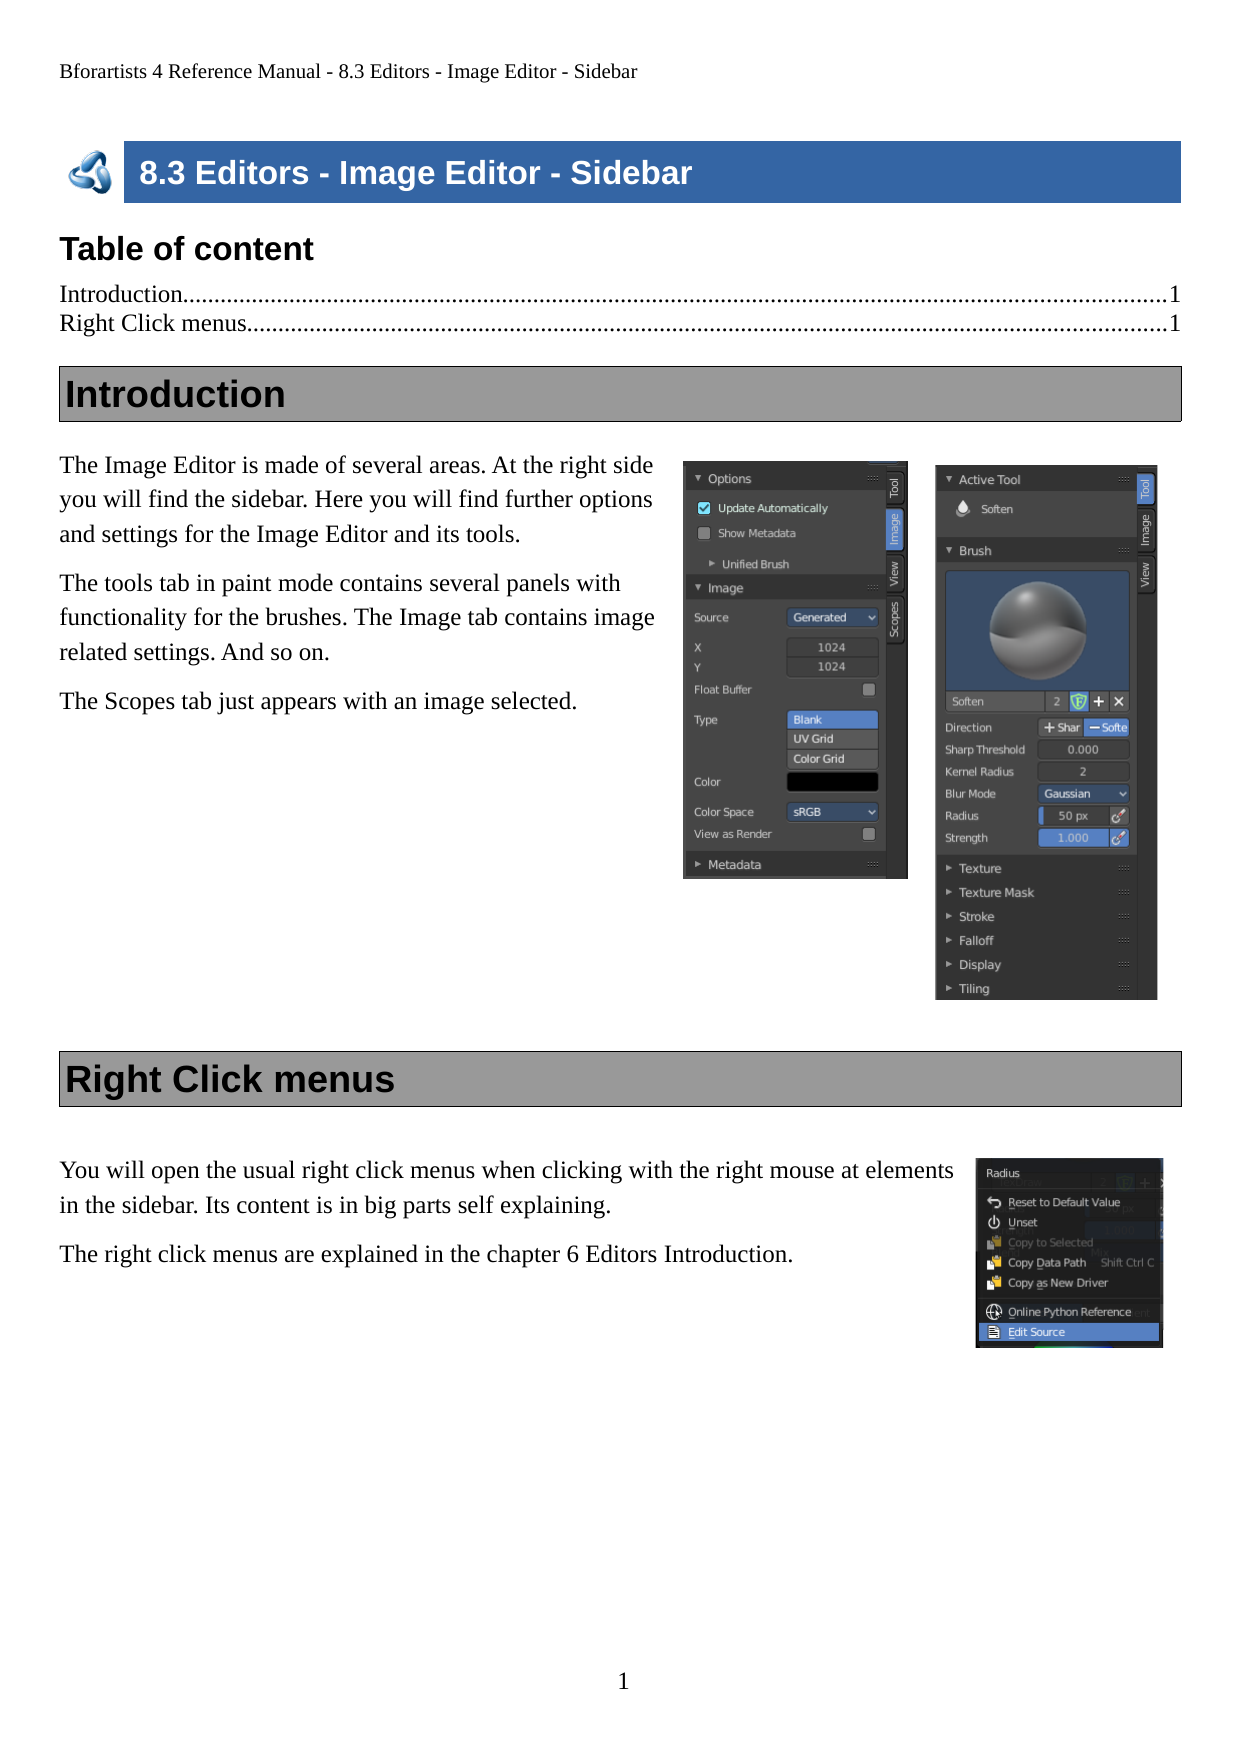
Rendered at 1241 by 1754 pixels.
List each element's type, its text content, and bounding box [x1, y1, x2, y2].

picture [683, 461, 908, 879]
text The right click menus are explained in the chapter 6 Editors Introduction. [59, 1239, 975, 1268]
table_header 8.3 Editors - Image Editor - Sidebar [124, 141, 1181, 203]
text Introduction 1 [59, 279, 1181, 308]
picture [975, 1158, 1164, 1348]
table_header [59, 141, 124, 203]
table_header Introduction [60, 367, 1181, 421]
picture [65, 147, 114, 197]
text You will open the usual right click menus when clicking with the right mouse at elements in the sidebar. Its content is in big parts self explaining. [59, 1156, 1181, 1219]
subtitle Table of content [59, 228, 1181, 267]
table_header Right Click menus [60, 1052, 1181, 1106]
picture [935, 465, 1158, 1000]
text Right Click menus 1 [59, 308, 1181, 337]
text The Scopes tab just appears with an image selected. [59, 686, 683, 714]
text The Image Editor is made of several areas. At the right side you will find the sidebar. Here you will find further options and settings for the Image Editor and its tools. [59, 450, 1181, 547]
text The tools tab in paint mode contains several panels with functionality for the brushes. The Image tab contains image related settings. And so on. [59, 568, 683, 666]
